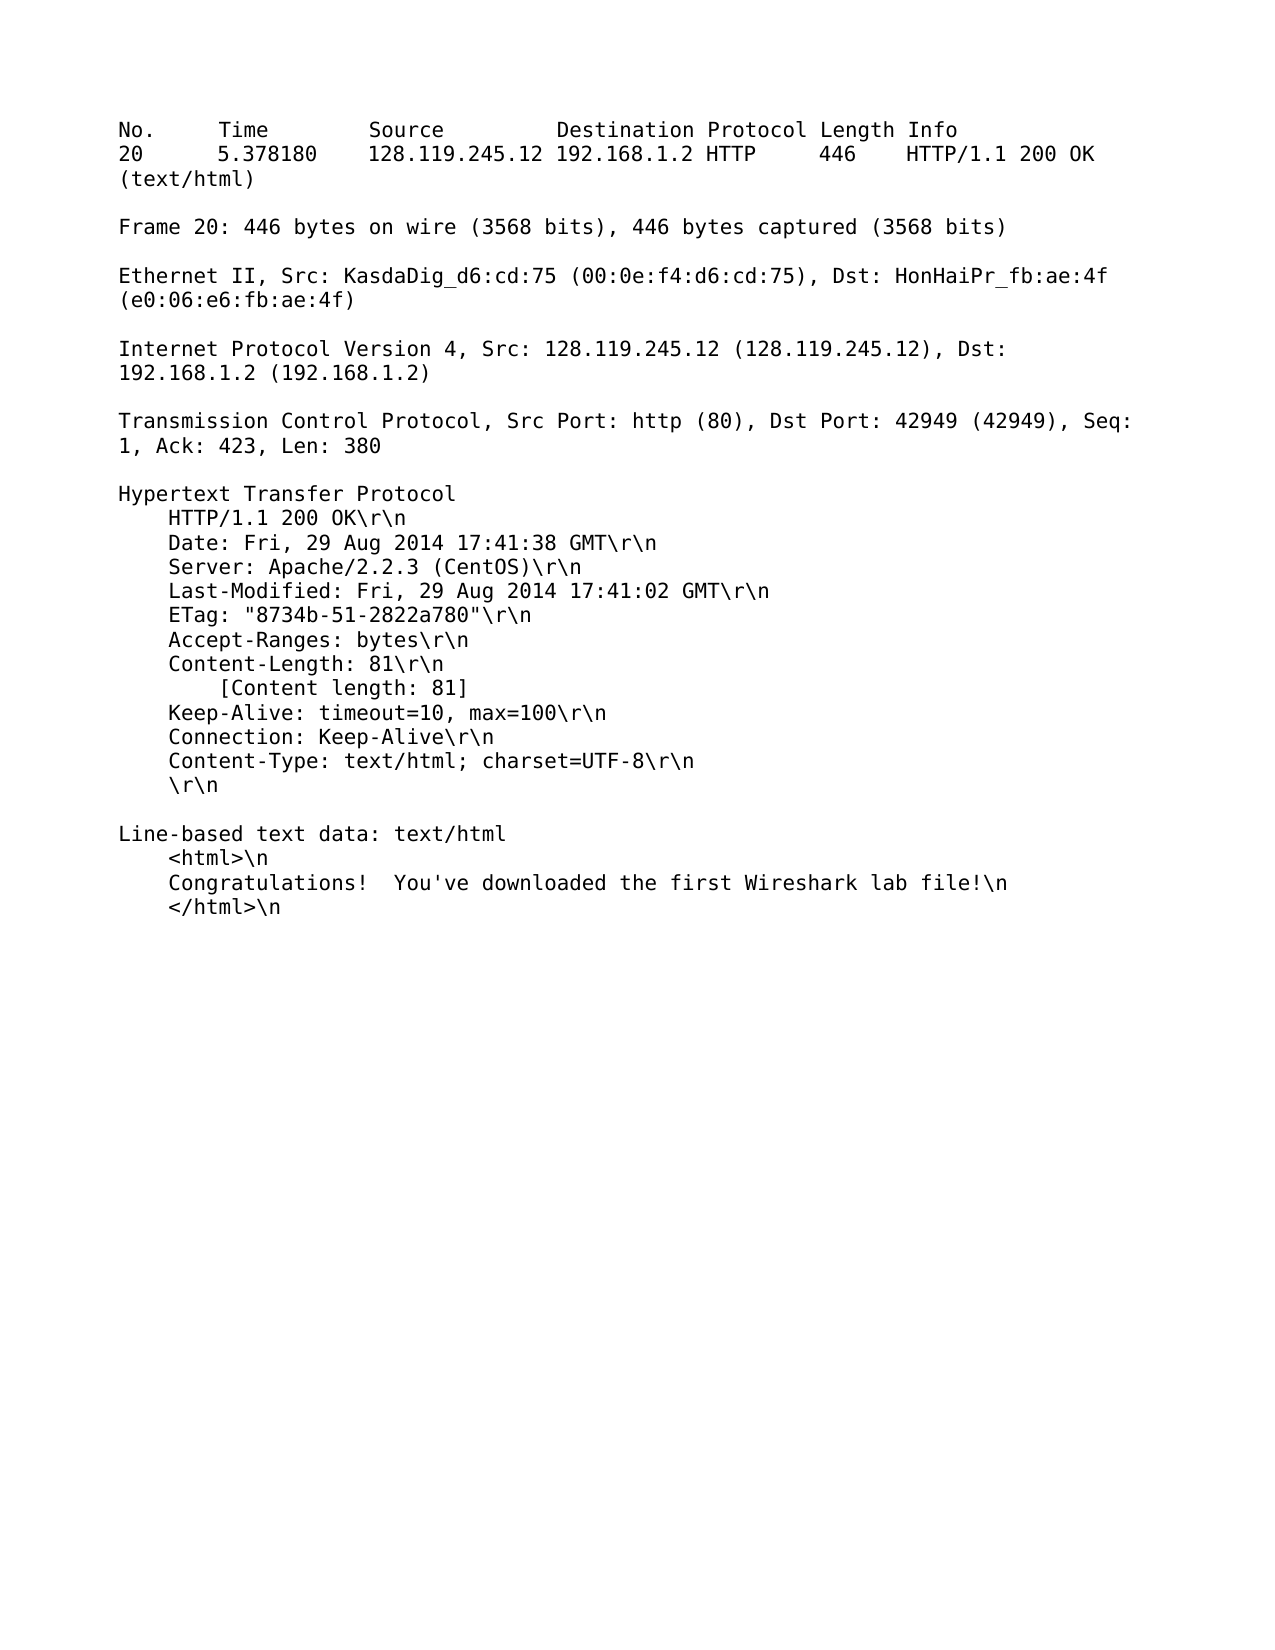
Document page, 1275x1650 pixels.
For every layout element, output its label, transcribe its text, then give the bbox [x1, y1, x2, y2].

text Date: Fri, 29 Aug 2014 17:41:38 GMT\r\n [118, 531, 1157, 555]
text Ethernet II, Src: KasdaDig_d6:cd:75 (00:0e:f4:d6:cd:75), Dst: HonHaiPr_fb:ae:4f (e0:06:e6:fb:ae:4f) [118, 264, 1157, 312]
text Keep-Alive: timeout=10, max=100\r\n [118, 701, 1157, 725]
text Server: Apache/2.2.3 (CentOS)\r\n [118, 555, 1157, 579]
text </html>\n [118, 895, 1157, 919]
text Line-based text data: text/html [118, 822, 1157, 846]
text \r\n [118, 773, 1157, 798]
text Last-Modified: Fri, 29 Aug 2014 17:41:02 GMT\r\n [118, 579, 1157, 603]
text [Content length: 81] [118, 676, 1157, 701]
text <html>\n [118, 846, 1157, 871]
text ETag: "8734b-51-2822a780"\r\n [118, 603, 1157, 628]
text Frame 20: 446 bytes on wire (3568 bits), 446 bytes captured (3568 bits) [118, 215, 1157, 239]
text HTTP/1.1 200 OK\r\n [118, 506, 1157, 531]
text Transmission Control Protocol, Src Port: http (80), Dst Port: 42949 (42949), Seq: 1, Ack: 423, Len: 380 [118, 409, 1157, 458]
text Connection: Keep-Alive\r\n [118, 725, 1157, 749]
text No. Time Source Destination Protocol Length Info [118, 118, 1157, 142]
text Hypertext Transfer Protocol [118, 482, 1157, 506]
text 20 5.378180 128.119.245.12 192.168.1.2 HTTP 446 HTTP/1.1 200 OK (text/html) [118, 142, 1157, 191]
text Accept-Ranges: bytes\r\n [118, 628, 1157, 652]
text Content-Length: 81\r\n [118, 652, 1157, 676]
text Content-Type: text/html; charset=UTF-8\r\n [118, 749, 1157, 773]
text Internet Protocol Version 4, Src: 128.119.245.12 (128.119.245.12), Dst: 192.168.1.2 (192.168.1.2) [118, 337, 1157, 385]
text Congratulations! You've downloaded the first Wireshark lab file!\n [118, 871, 1157, 895]
